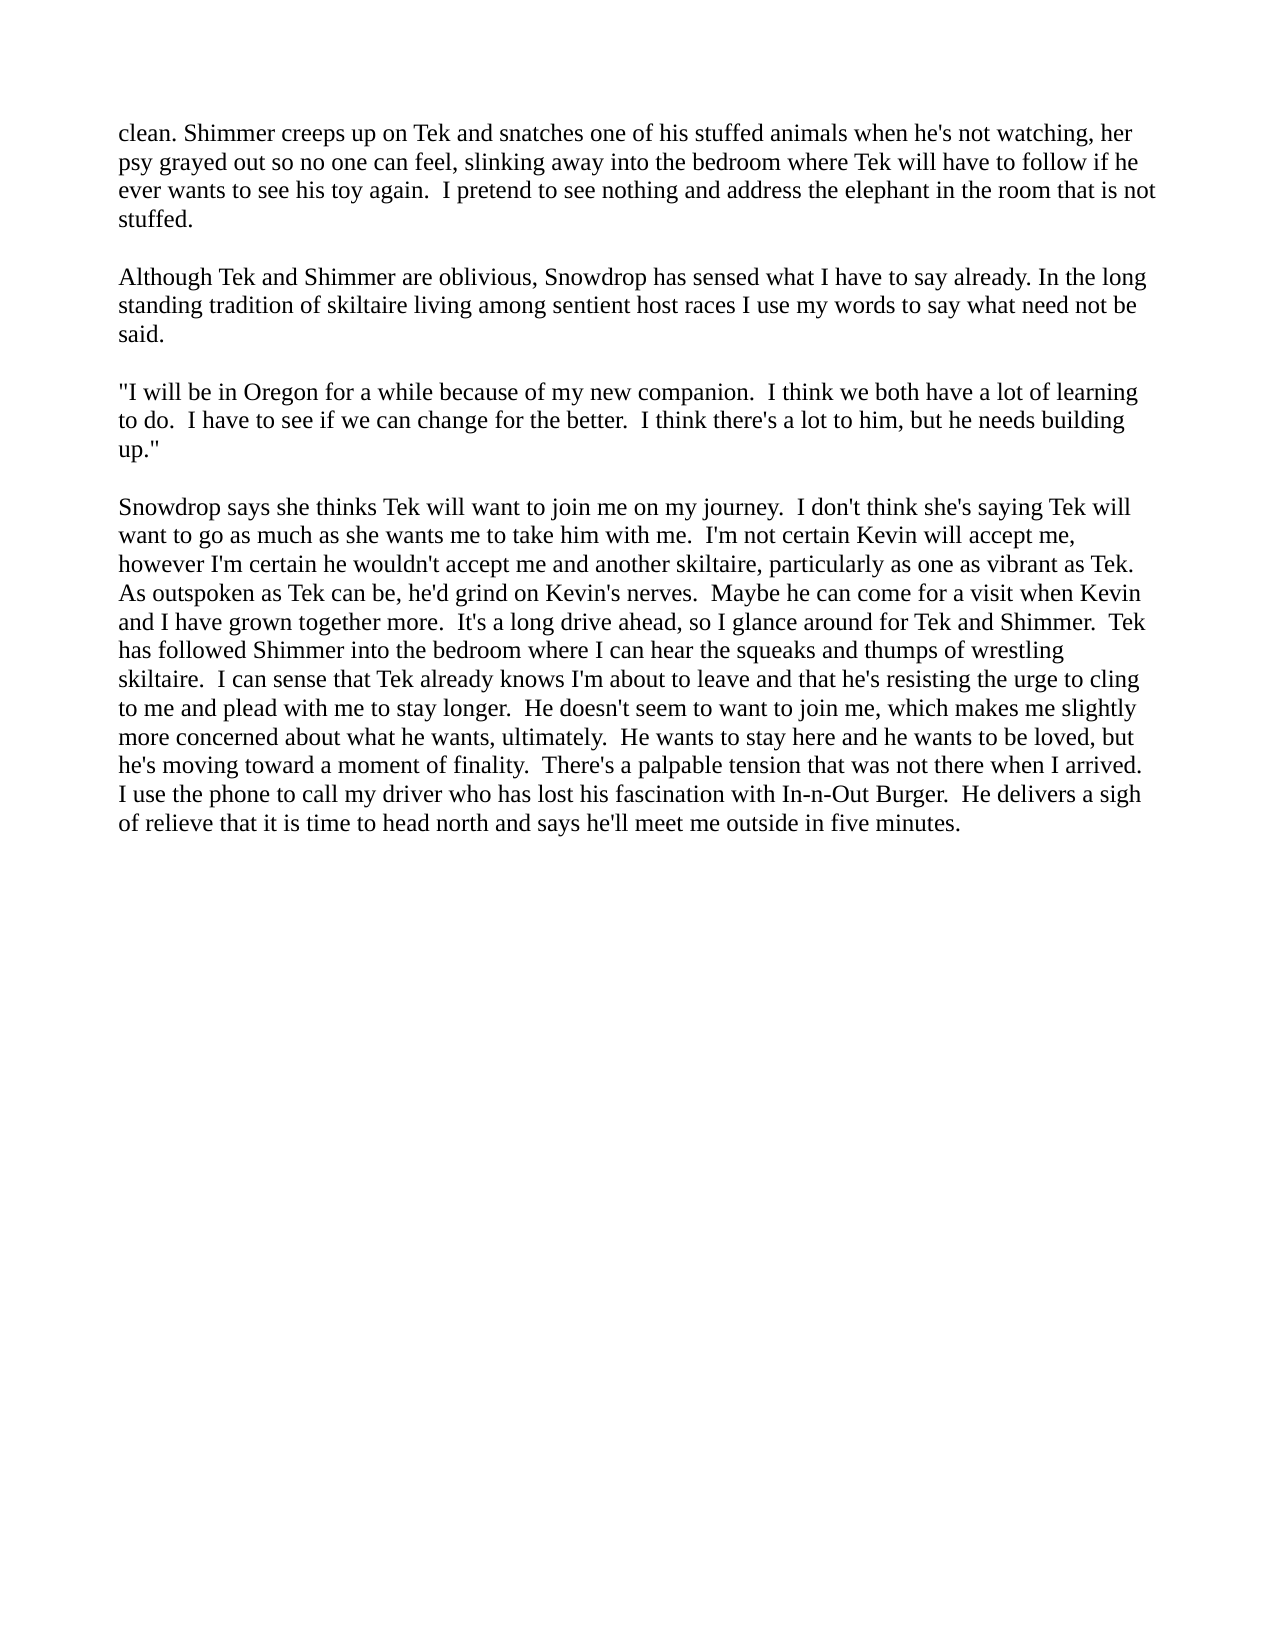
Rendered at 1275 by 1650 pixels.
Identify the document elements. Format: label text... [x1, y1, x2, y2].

text Snowdrop says she thinks Tek will want to join me on my journey. I don't think she's saying Tek will want to go as much as she wants me to take him with me. I'm not certain Kevin will accept me, however I'm certain he wouldn't accept me and another skiltaire, particularly as one as vibrant as Tek. As outspoken as Tek can be, he'd grind on Kevin's nerves. Maybe he can come for a visit when Kevin and I have grown together more. It's a long drive ahead, so I glance around for Tek and Shimmer. Tek has followed Shimmer into the bedroom where I can hear the squeaks and thumps of wrestling skiltaire. I can sense that Tek already knows I'm about to leave and that he's resisting the urge to cling to me and plead with me to stay longer. He doesn't seem to want to join me, which makes me slightly more concerned about what he wants, ultimately. He wants to stay here and he wants to be loved, but he's moving toward a moment of finality. There's a palpable tension that was not there when I arrived. I use the phone to call my driver who has lost his fascination with In-n-Out Burger. He delivers a sigh of relieve that it is time to head north and says he'll meet me outside in five minutes. [118, 492, 1157, 837]
text Although Tek and Shimmer are oblivious, Snowdrop has sensed what I have to say already. In the long standing tradition of skiltaire living among sentient host races I use my words to say what need not be said. [118, 262, 1157, 348]
text clean. Shimmer creeps up on Tek and snatches one of his stuffed animals when he's not watching, her psy grayed out so no one can feel, slinking away into the bedroom where Tek will have to follow if he ever wants to see his toy again. I pretend to see nothing and address the elephant in the room that is not stuffed. [118, 118, 1157, 233]
text "I will be in Oregon for a while because of my new companion. I think we both have a lot of learning to do. I have to see if we can change for the better. I think there's a lot to him, but he needs building up." [118, 377, 1157, 463]
